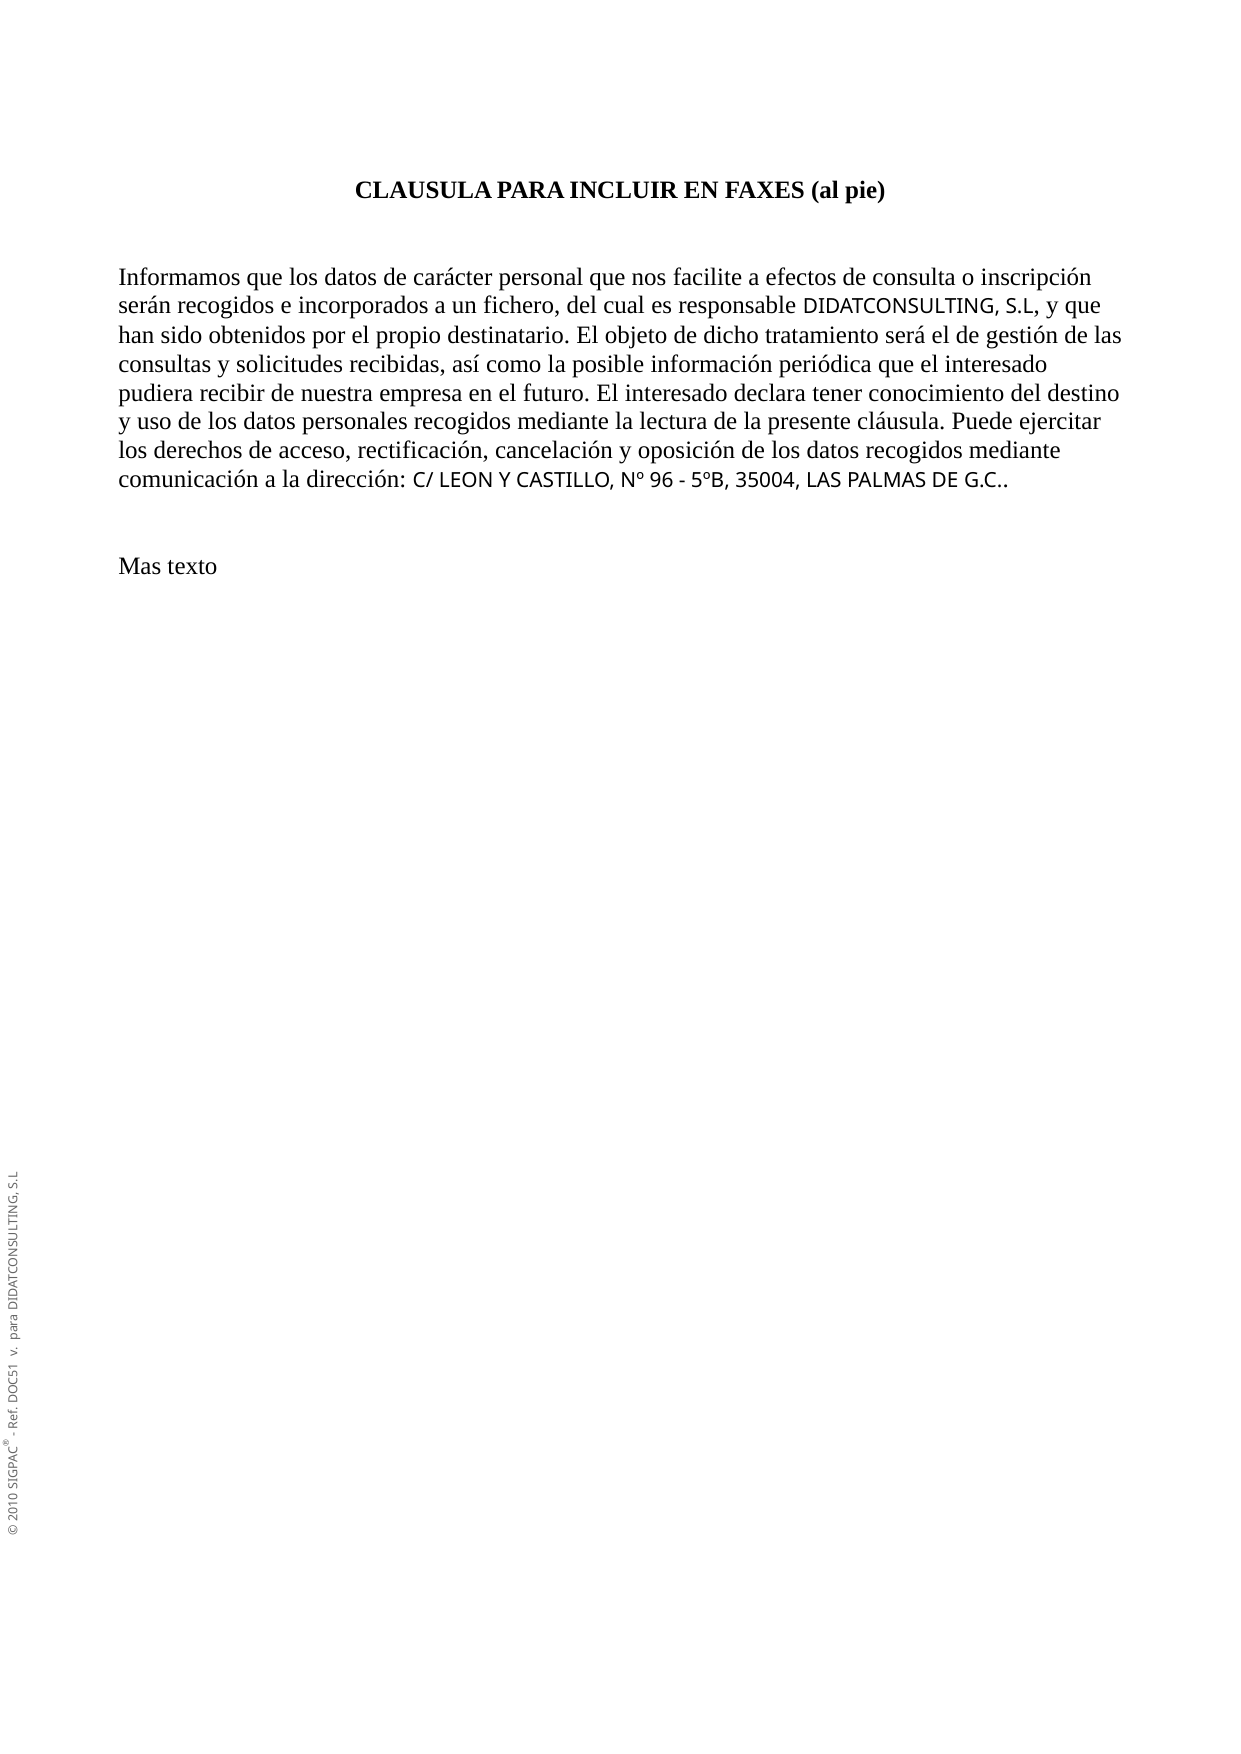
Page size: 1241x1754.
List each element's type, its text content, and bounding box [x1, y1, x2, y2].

text CLAUSULA PARA INCLUIR EN FAXES (al pie) [118, 176, 1122, 204]
text Informamos que los datos de carácter personal que nos facilite a efectos de consulta o inscripción serán recogidos e incorporados a un fichero, del cual es responsable DIDATCONSULTING, S.L, y que han sido obtenidos por el propio destinatario. El objeto de dicho tratamiento será el de gestión de las consultas y solicitudes recibidas, así como la posible información periódica que el interesado pudiera recibir de nuestra empresa en el futuro. El interesado declara tener conocimiento del destino y uso de los datos personales recogidos mediante la lectura de la presente cláusula. Puede ejercitar los derechos de acceso, rectificación, cancelación y oposición de los datos recogidos mediante comunicación a la dirección: C/ LEON Y CASTILLO, Nº 96 - 5ºB, 35004, LAS PALMAS DE G.C.. [118, 262, 1122, 493]
text Mas texto [118, 551, 1122, 579]
